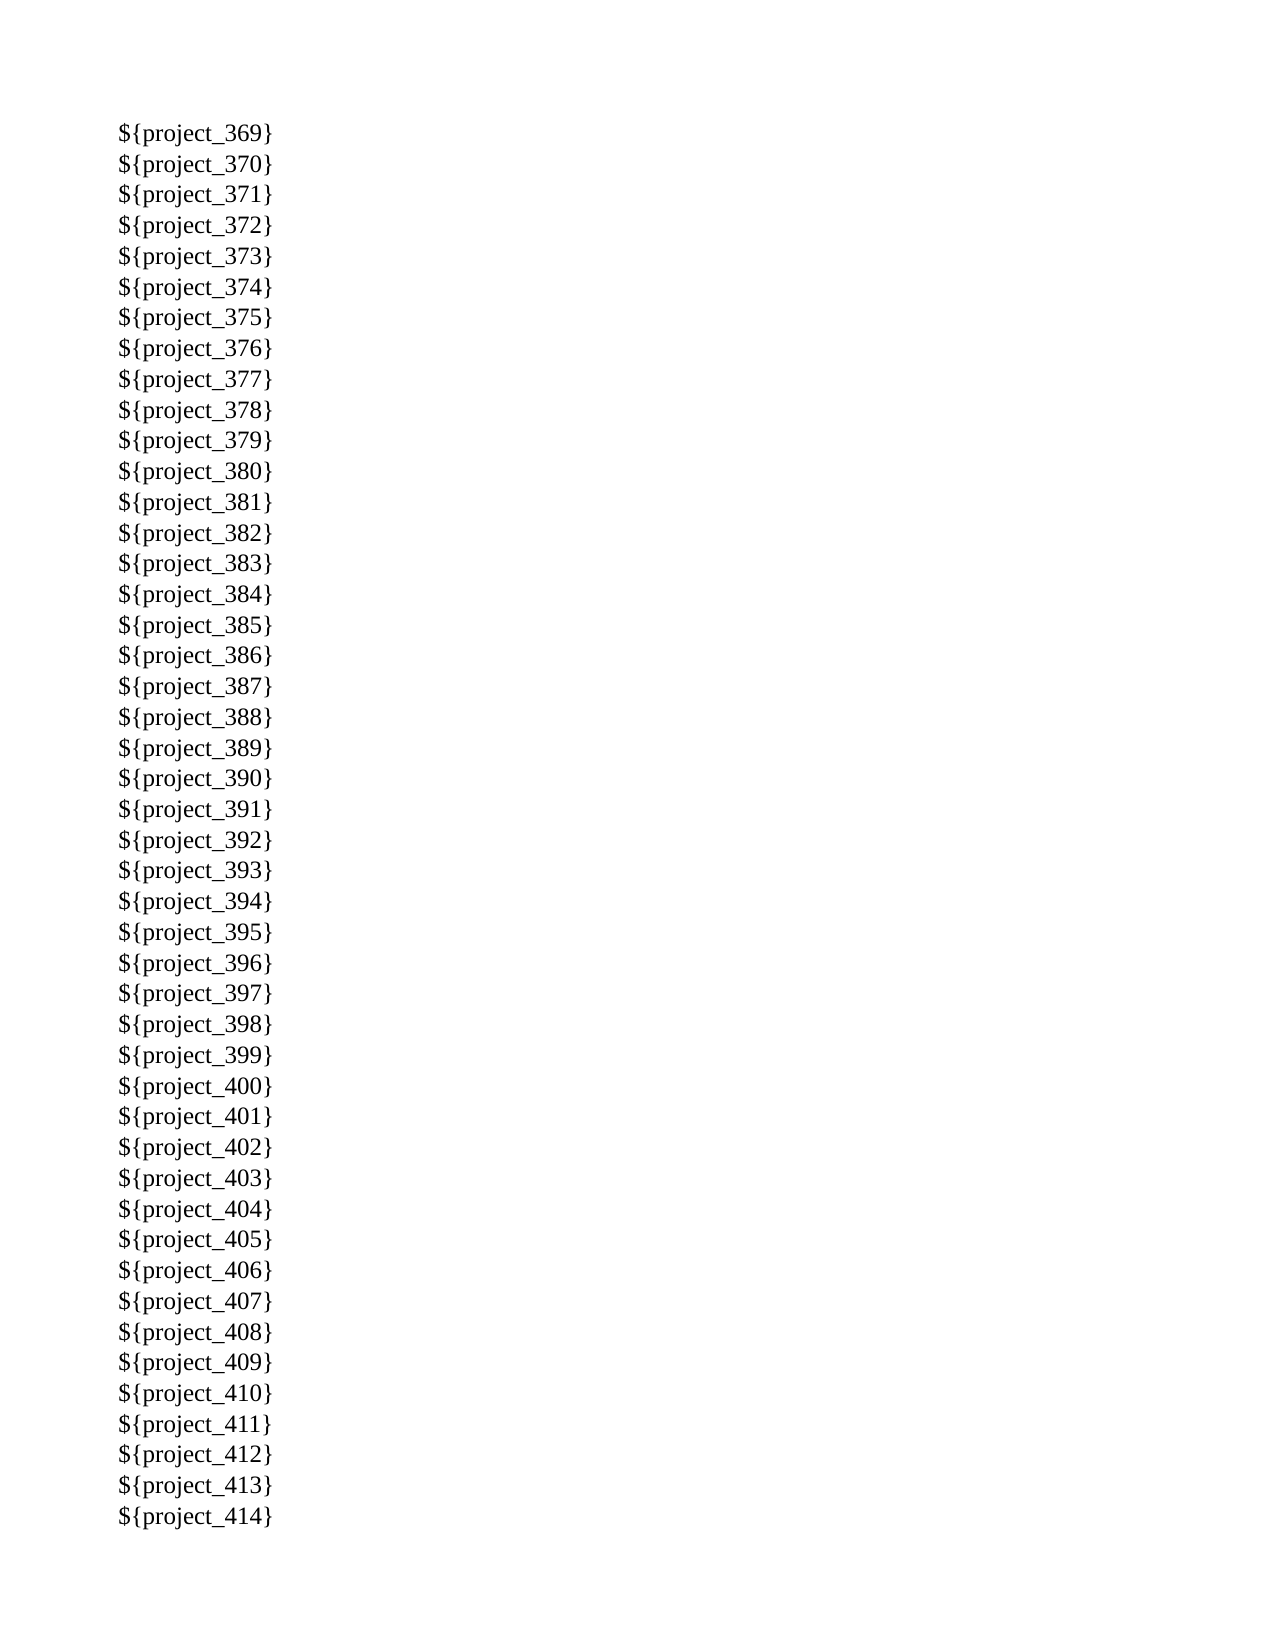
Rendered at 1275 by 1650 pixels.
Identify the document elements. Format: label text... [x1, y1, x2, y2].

text ${project_384} [118, 579, 1157, 608]
text ${project_398} [118, 1009, 1157, 1038]
text ${project_407} [118, 1286, 1157, 1314]
text ${project_410} [118, 1378, 1157, 1407]
text ${project_391} [118, 794, 1157, 823]
text ${project_399} [118, 1040, 1157, 1069]
text ${project_390} [118, 763, 1157, 792]
text ${project_374} [118, 272, 1157, 301]
text ${project_372} [118, 210, 1157, 239]
text ${project_396} [118, 948, 1157, 977]
text ${project_382} [118, 518, 1157, 546]
text ${project_412} [118, 1439, 1157, 1468]
text ${project_402} [118, 1132, 1157, 1161]
text ${project_409} [118, 1347, 1157, 1376]
text ${project_394} [118, 886, 1157, 915]
text ${project_389} [118, 733, 1157, 761]
text ${project_404} [118, 1194, 1157, 1222]
text ${project_379} [118, 425, 1157, 454]
text ${project_403} [118, 1163, 1157, 1192]
text ${project_400} [118, 1071, 1157, 1099]
text ${project_414} [118, 1501, 1157, 1530]
text ${project_383} [118, 548, 1157, 577]
text ${project_386} [118, 641, 1157, 669]
text ${project_392} [118, 825, 1157, 854]
text ${project_406} [118, 1255, 1157, 1284]
text ${project_397} [118, 978, 1157, 1007]
text ${project_381} [118, 487, 1157, 516]
text ${project_378} [118, 395, 1157, 423]
text ${project_411} [118, 1409, 1157, 1437]
text ${project_395} [118, 917, 1157, 946]
text ${project_370} [118, 149, 1157, 178]
text ${project_380} [118, 456, 1157, 485]
text ${project_373} [118, 241, 1157, 270]
text ${project_387} [118, 671, 1157, 700]
text ${project_376} [118, 333, 1157, 362]
text ${project_413} [118, 1470, 1157, 1499]
text ${project_385} [118, 610, 1157, 638]
text ${project_375} [118, 302, 1157, 331]
text ${project_369} [118, 118, 1157, 147]
text ${project_408} [118, 1317, 1157, 1345]
text ${project_371} [118, 179, 1157, 208]
text ${project_388} [118, 702, 1157, 731]
text ${project_393} [118, 856, 1157, 884]
text ${project_377} [118, 364, 1157, 393]
text ${project_401} [118, 1101, 1157, 1130]
text ${project_405} [118, 1224, 1157, 1253]
